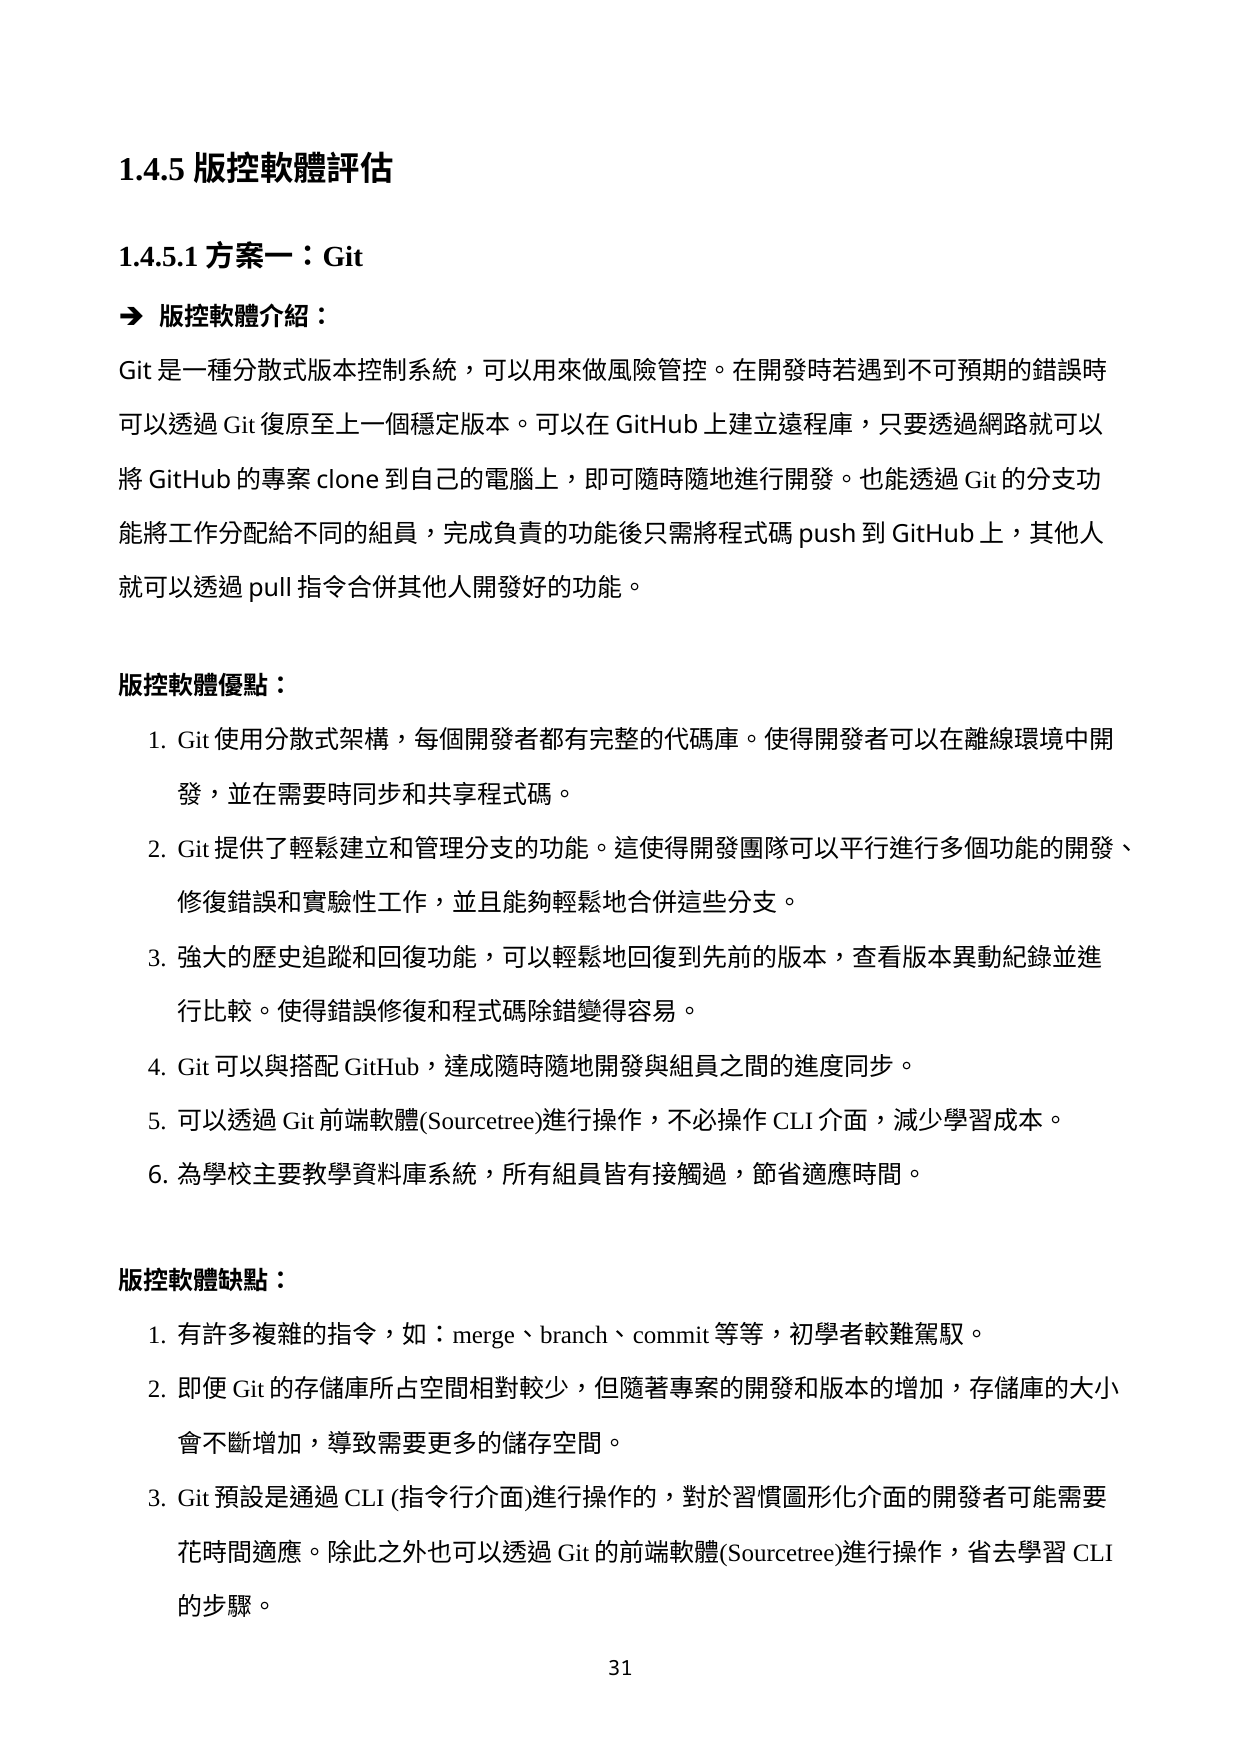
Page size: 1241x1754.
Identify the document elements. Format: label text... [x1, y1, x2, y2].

text 版控軟體缺點： [118, 1260, 1122, 1296]
list 即便Git的存儲庫所占空間相對較少，但隨著專案的開發和版本的增加，存儲庫的大小會不斷增加，導致需要更多的儲存空間。 [148, 1369, 1122, 1459]
text 1.4.5.1 方案一：Git [118, 233, 1122, 275]
list 可以透過Git前端軟體(Sourcetree)進行操作，不必操作CLI介面，減少學習成本。 [148, 1100, 1122, 1137]
text Git是一種分散式版本控制系統，可以用來做風險管控。在開發時若遇到不可預期的錯誤時可以透過Git復原至上一個穩定版本。可以在GitHub上建立遠程庫，只要透過網路就可以將GitHub的專案clone到自己的電腦上，即可隨時隨地進行開發。也能透過Git的分支功能將工作分配給不同的組員，完成負責的功能後只需將程式碼push到GitHub上，其他人就可以透過pull指令合併其他人開發好的功能。 [118, 350, 1122, 604]
list Git預設是通過CLI (指令行介面)進行操作的，對於習慣圖形化介面的開發者可能需要花時間適應。除此之外也可以透過Git的前端軟體(Sourcetree)進行操作，省去學習CLI的步驟。 [148, 1478, 1122, 1623]
list Git提供了輕鬆建立和管理分支的功能。這使得開發團隊可以平行進行多個功能的開發、修復錯誤和實驗性工作，並且能夠輕鬆地合併這些分支。 [148, 828, 1122, 919]
text 版控軟體優點： [118, 665, 1122, 702]
list 版控軟體介紹： [118, 296, 1122, 332]
list Git使用分散式架構，每個開發者都有完整的代碼庫。使得開發者可以在離線環境中開發，並在需要時同步和共享程式碼。 [148, 720, 1122, 810]
list Git可以與搭配GitHub，達成隨時隨地開發與組員之間的進度同步。 [148, 1046, 1122, 1082]
list 有許多複雜的指令，如：merge、branch、commit等等，初學者較難駕馭。 [148, 1314, 1122, 1351]
list 為學校主要教學資料庫系統，所有組員皆有接觸過，節省適應時間。 [148, 1155, 1122, 1191]
list 強大的歷史追蹤和回復功能，可以輕鬆地回復到先前的版本，查看版本異動紀錄並進行比較。使得錯誤修復和程式碼除錯變得容易。 [148, 937, 1122, 1028]
subtitle 1.4.5 版控軟體評估 [118, 142, 1122, 190]
